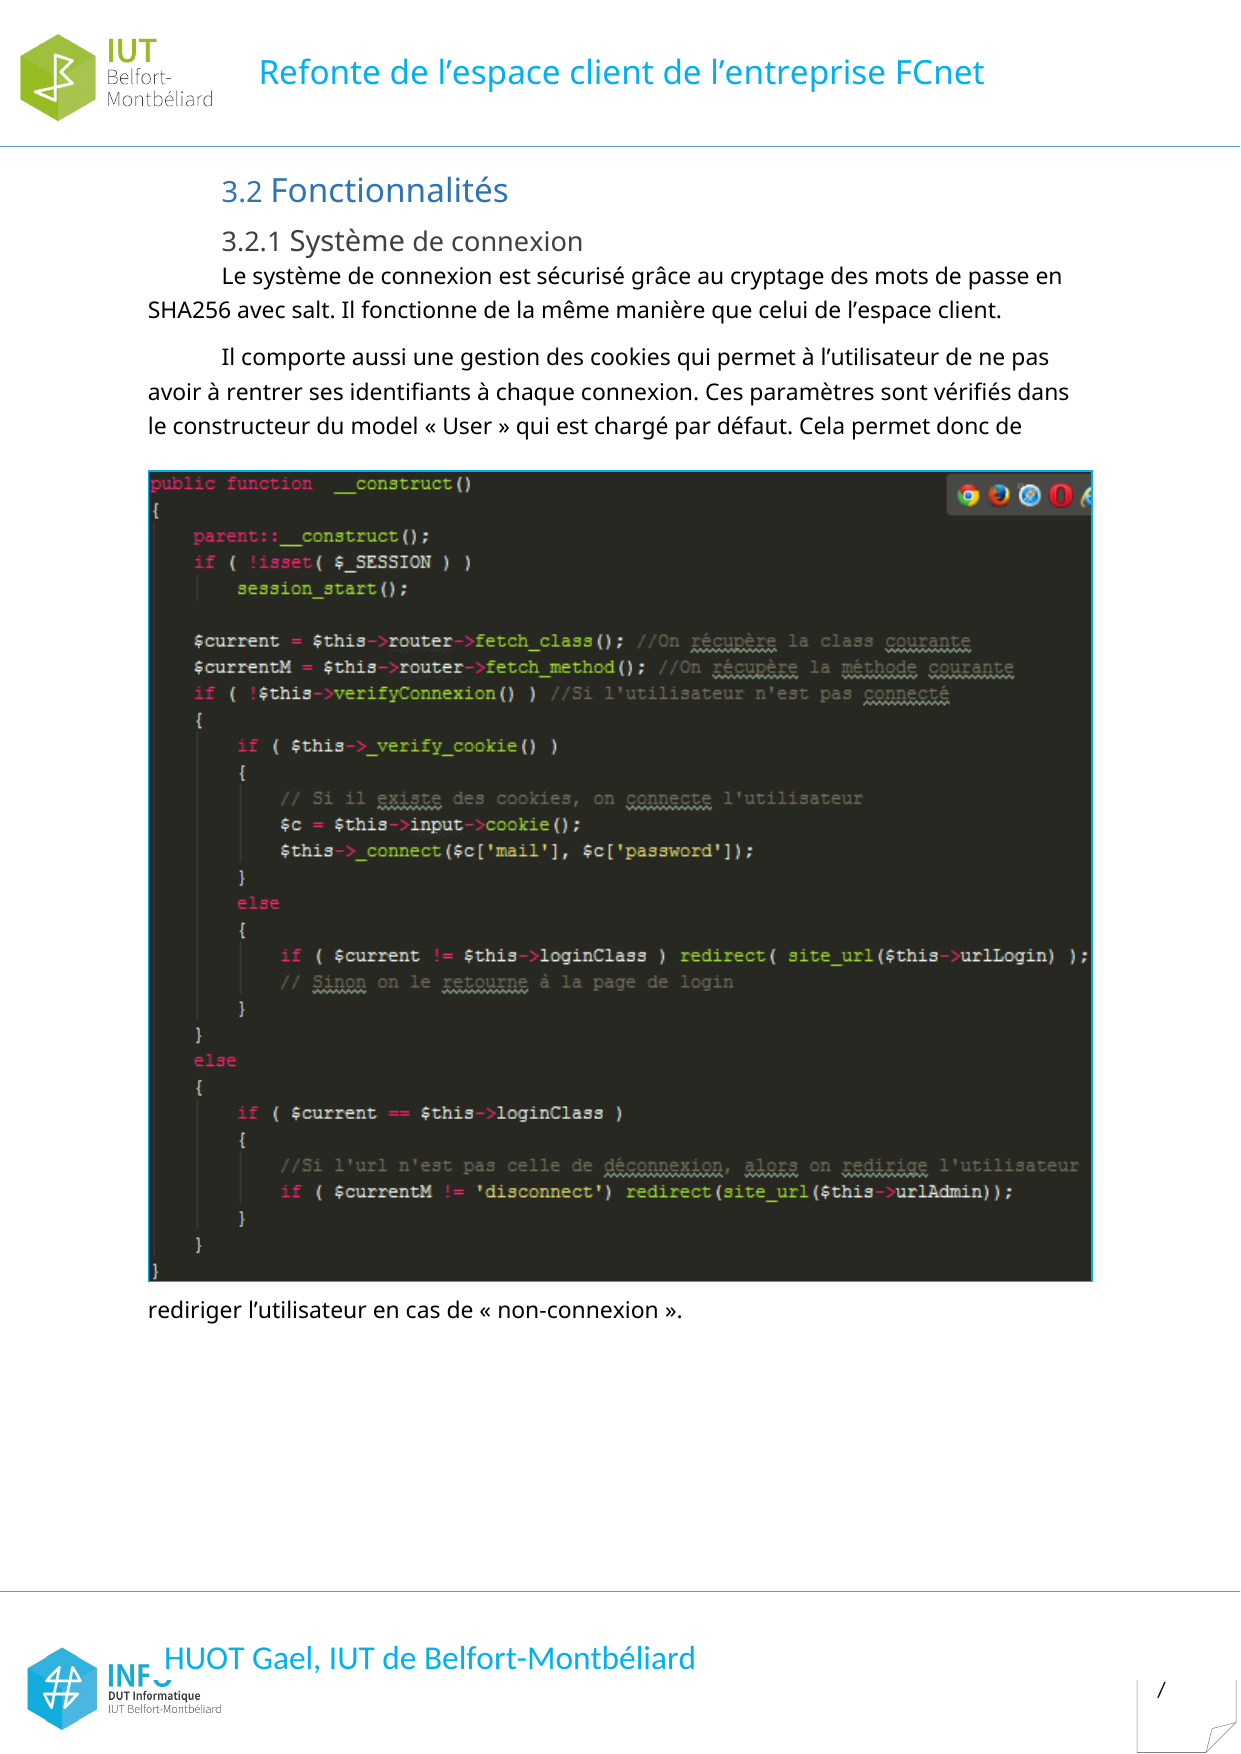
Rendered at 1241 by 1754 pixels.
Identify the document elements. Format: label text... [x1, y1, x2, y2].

text Il comporte aussi une gestion des cookies qui permet à l’utilisateur de ne pas avoir à rentrer ses identifiants à chaque connexion. Ces paramètres sont vérifiés dans le constructeur du model « User » qui est chargé par défaut. Cela permet donc de rediriger l’utilisateur en cas de « non-connexion ». [148, 1282, 1093, 1325]
text Le système de connexion est sécurisé grâce au cryptage des mots de passe en SHA256 avec salt. Il fonctionne de la même manière que celui de l’espace client. [148, 260, 1093, 325]
text Il comporte aussi une gestion des cookies qui permet à l’utilisateur de ne pas avoir à rentrer ses identifiants à chaque connexion. Ces paramètres sont vérifiés dans le constructeur du model « User » qui est chargé par défaut. Cela permet donc de rediriger l’utilisateur en cas de « non-connexion ». [148, 341, 1093, 470]
subtitle 3.2.1 Système de connexion [148, 220, 1093, 260]
subtitle 3.2 Fonctionnalités [148, 166, 1093, 212]
